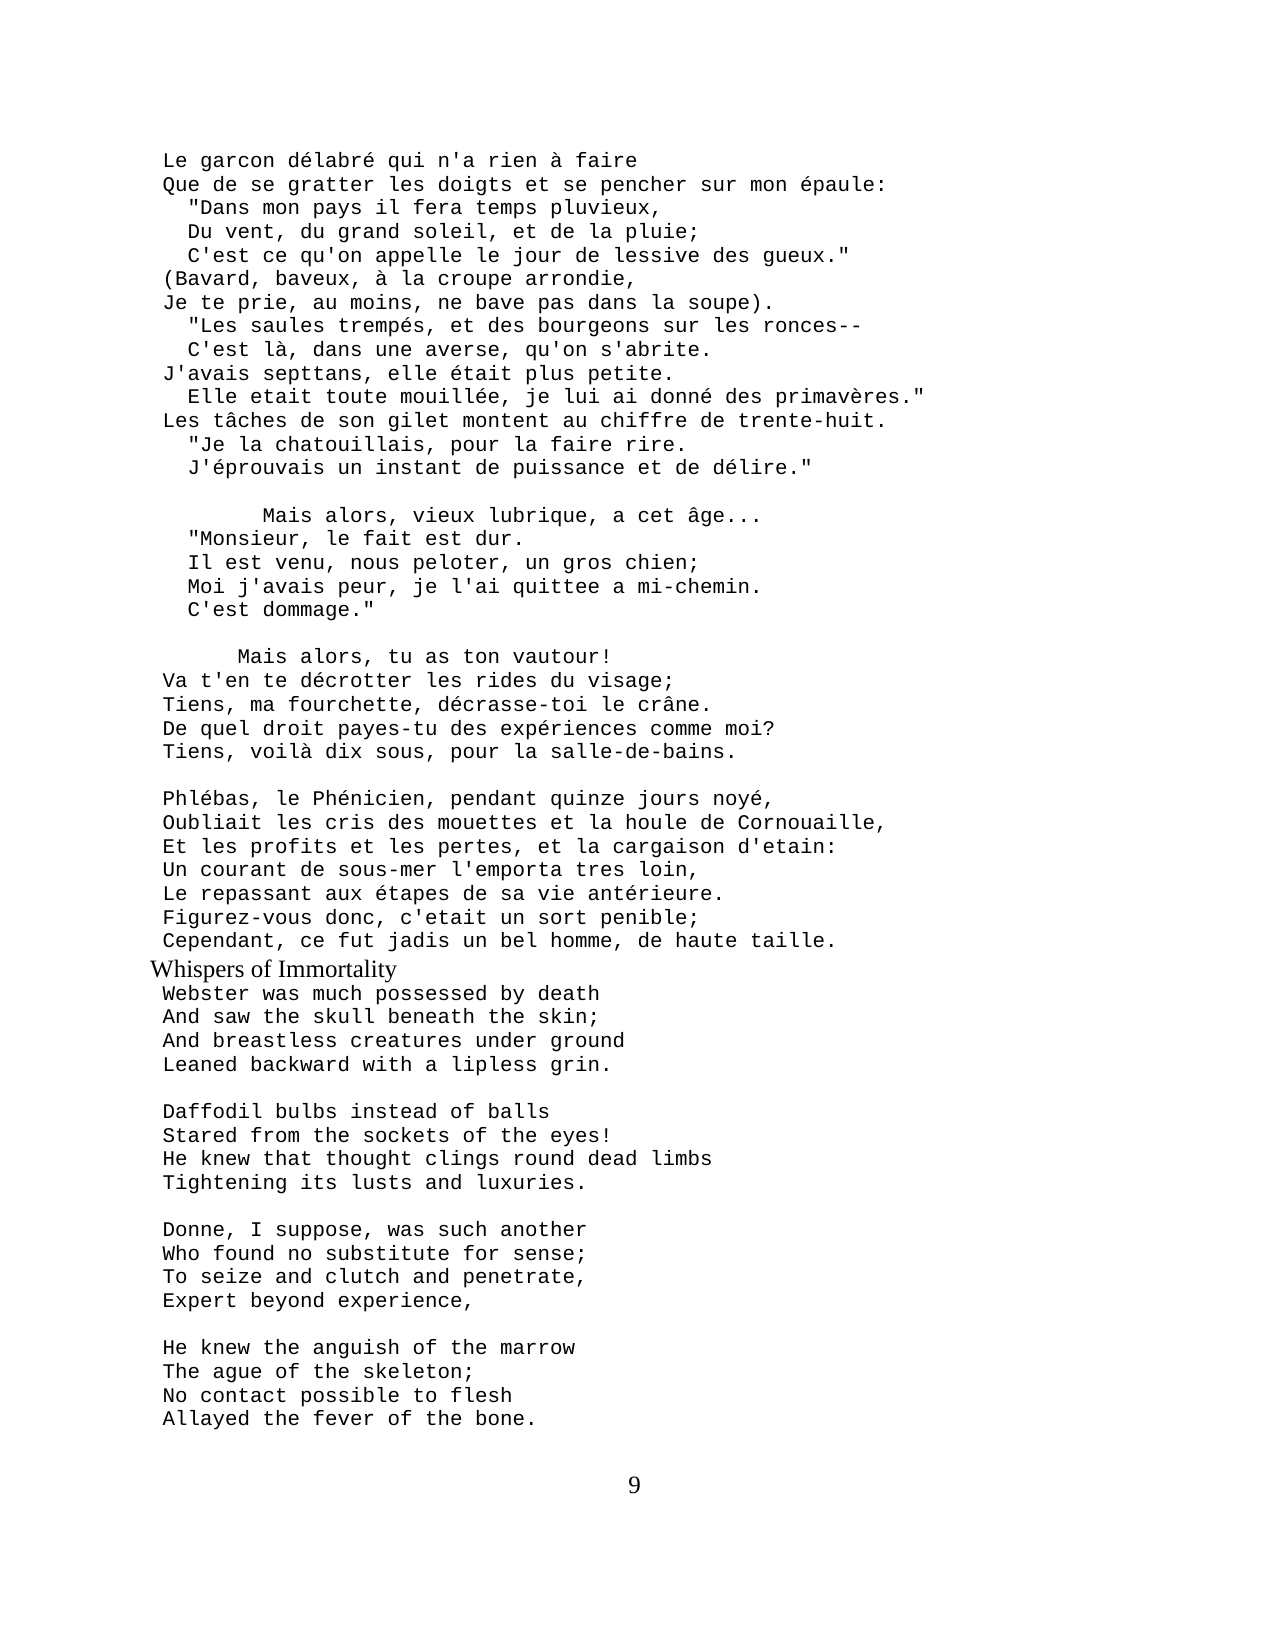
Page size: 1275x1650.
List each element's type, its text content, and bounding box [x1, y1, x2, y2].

text Tightening its lusts and luxuries. [150, 1172, 1125, 1196]
text Tiens, ma fourchette, décrasse-toi le crâne. [150, 694, 1125, 717]
text Que de se gratter les doigts et se pencher sur mon épaule: [150, 174, 1125, 197]
text Leaned backward with a lipless grin. [150, 1054, 1125, 1077]
text Le repassant aux étapes de sa vie antérieure. [150, 883, 1125, 907]
text Je te prie, au moins, ne bave pas dans la soupe). [150, 292, 1125, 316]
text Tiens, voilà dix sous, pour la salle-de-bains. [150, 741, 1125, 765]
text Le garcon délabré qui n'a rien à faire [150, 150, 1125, 174]
text Les tâches de son gilet montent au chiffre de trente-huit. [150, 410, 1125, 434]
text (Bavard, baveux, à la croupe arrondie, [150, 268, 1125, 292]
text C'est dommage." [150, 599, 1125, 623]
text And breastless creatures under ground [150, 1030, 1125, 1054]
text Whispers of Immortality [150, 954, 1125, 983]
text De quel droit payes-tu des expériences comme moi? [150, 717, 1125, 741]
text Il est venu, nous peloter, un gros chien; [150, 552, 1125, 576]
text Donne, I suppose, was such another [150, 1219, 1125, 1243]
text Who found no substitute for sense; [150, 1243, 1125, 1266]
text J'avais septtans, elle était plus petite. [150, 363, 1125, 386]
text "Les saules trempés, et des bourgeons sur les ronces-- [150, 316, 1125, 339]
text Elle etait toute mouillée, je lui ai donné des primavères." [150, 386, 1125, 410]
text C'est là, dans une averse, qu'on s'abrite. [150, 339, 1125, 363]
text Allayed the fever of the bone. [150, 1408, 1125, 1432]
text Daffodil bulbs instead of balls [150, 1101, 1125, 1124]
text Phlébas, le Phénicien, pendant quinze jours noyé, [150, 788, 1125, 812]
text No contact possible to flesh [150, 1385, 1125, 1408]
text Webster was much possessed by death [150, 983, 1125, 1006]
text Du vent, du grand soleil, et de la pluie; [150, 221, 1125, 244]
text Moi j'avais peur, je l'ai quittee a mi-chemin. [150, 576, 1125, 599]
text "Dans mon pays il fera temps pluvieux, [150, 197, 1125, 221]
text Mais alors, vieux lubrique, a cet âge... [150, 505, 1125, 528]
text Va t'en te décrotter les rides du visage; [150, 670, 1125, 694]
text Cependant, ce fut jadis un bel homme, de haute taille. [150, 930, 1125, 954]
text Un courant de sous-mer l'emporta tres loin, [150, 859, 1125, 883]
text Et les profits et les pertes, et la cargaison d'etain: [150, 836, 1125, 859]
text Expert beyond experience, [150, 1290, 1125, 1314]
text J'éprouvais un instant de puissance et de délire." [150, 457, 1125, 481]
text The ague of the skeleton; [150, 1361, 1125, 1385]
text He knew the anguish of the marrow [150, 1337, 1125, 1361]
text Mais alors, tu as ton vautour! [150, 647, 1125, 670]
text He knew that thought clings round dead limbs [150, 1148, 1125, 1172]
text And saw the skull beneath the skin; [150, 1006, 1125, 1030]
text To seize and clutch and penetrate, [150, 1266, 1125, 1290]
text Oubliait les cris des mouettes et la houle de Cornouaille, [150, 812, 1125, 836]
text "Je la chatouillais, pour la faire rire. [150, 434, 1125, 457]
text Figurez-vous donc, c'etait un sort penible; [150, 907, 1125, 930]
text Stared from the sockets of the eyes! [150, 1124, 1125, 1148]
text "Monsieur, le fait est dur. [150, 528, 1125, 552]
text C'est ce qu'on appelle le jour de lessive des gueux." [150, 244, 1125, 268]
